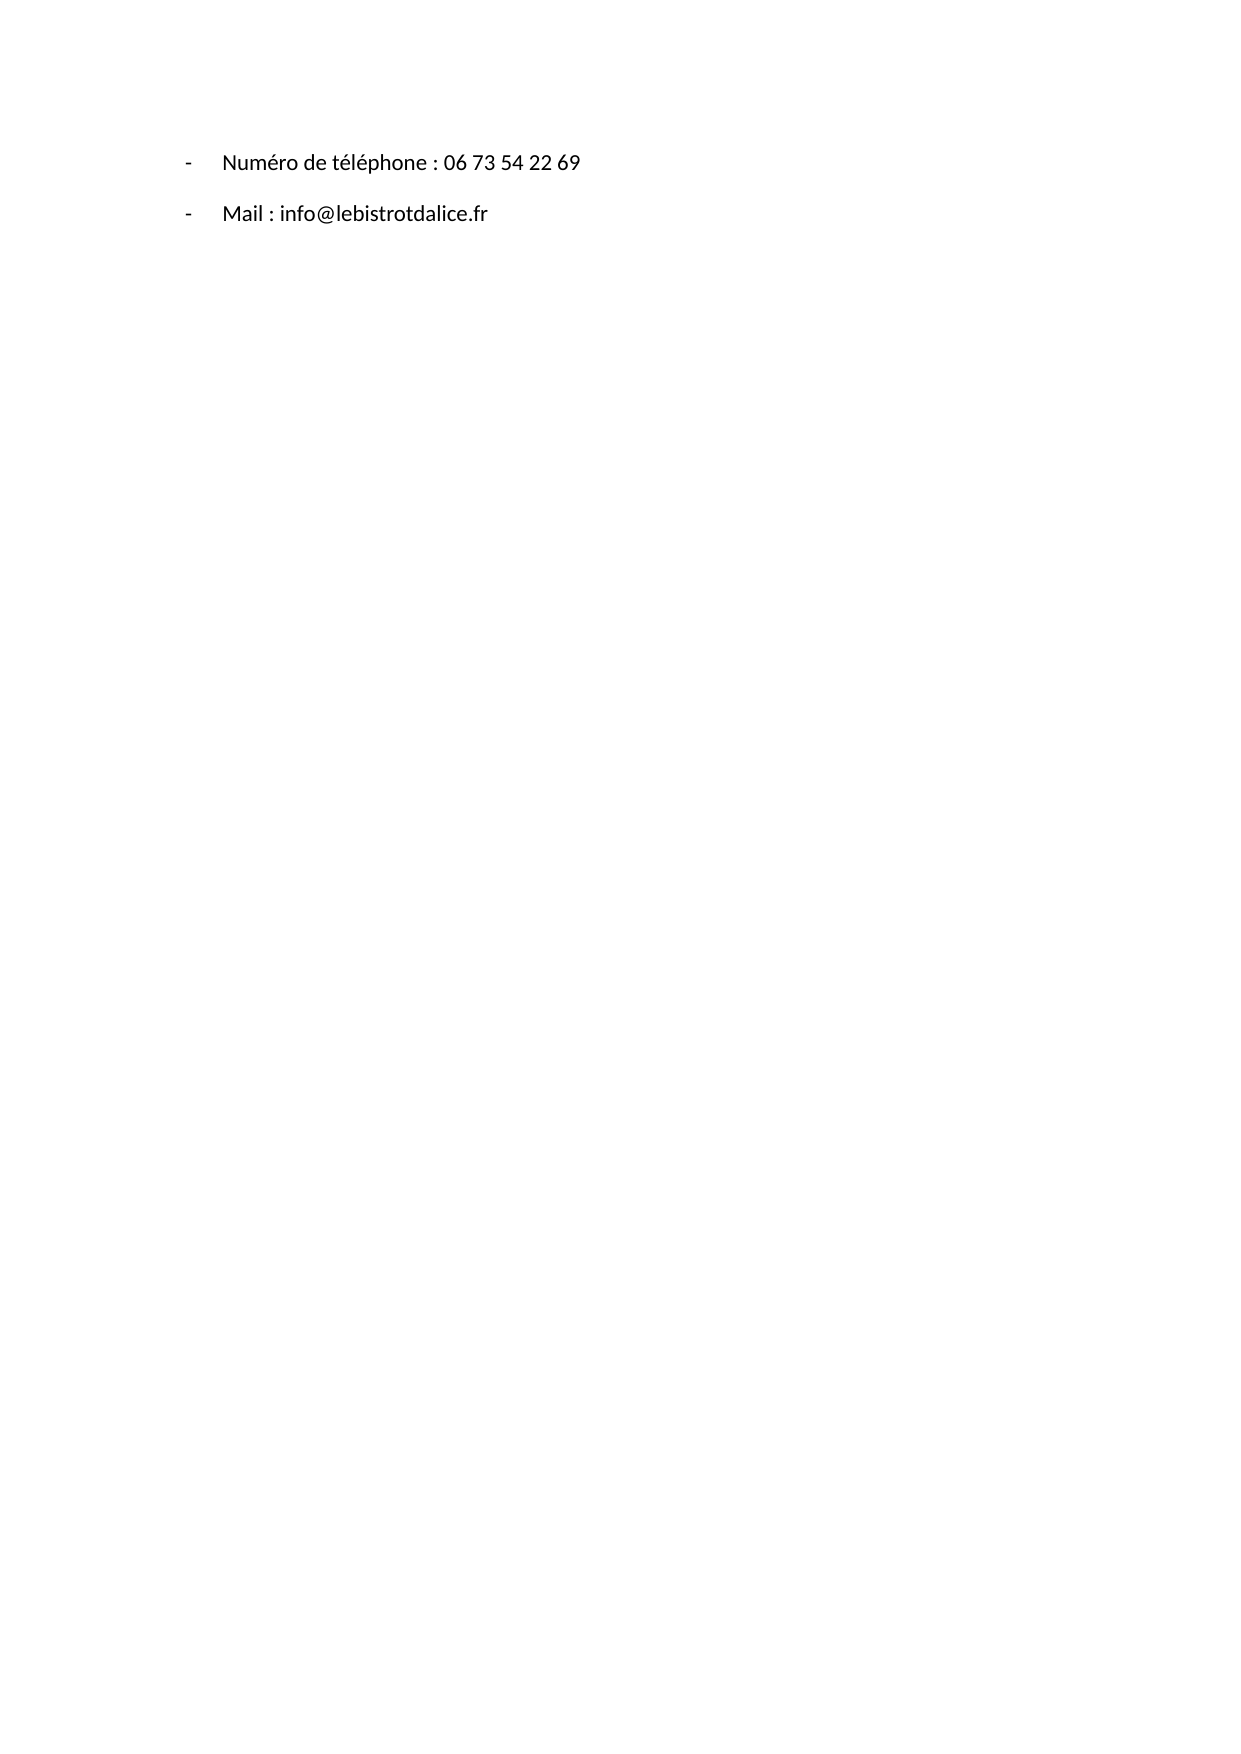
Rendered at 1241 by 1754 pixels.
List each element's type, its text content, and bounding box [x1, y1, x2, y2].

list Numéro de téléphone : 06 73 54 22 69 [185, 148, 1093, 176]
list Mail : info@lebistrotdalice.fr [185, 199, 1093, 227]
